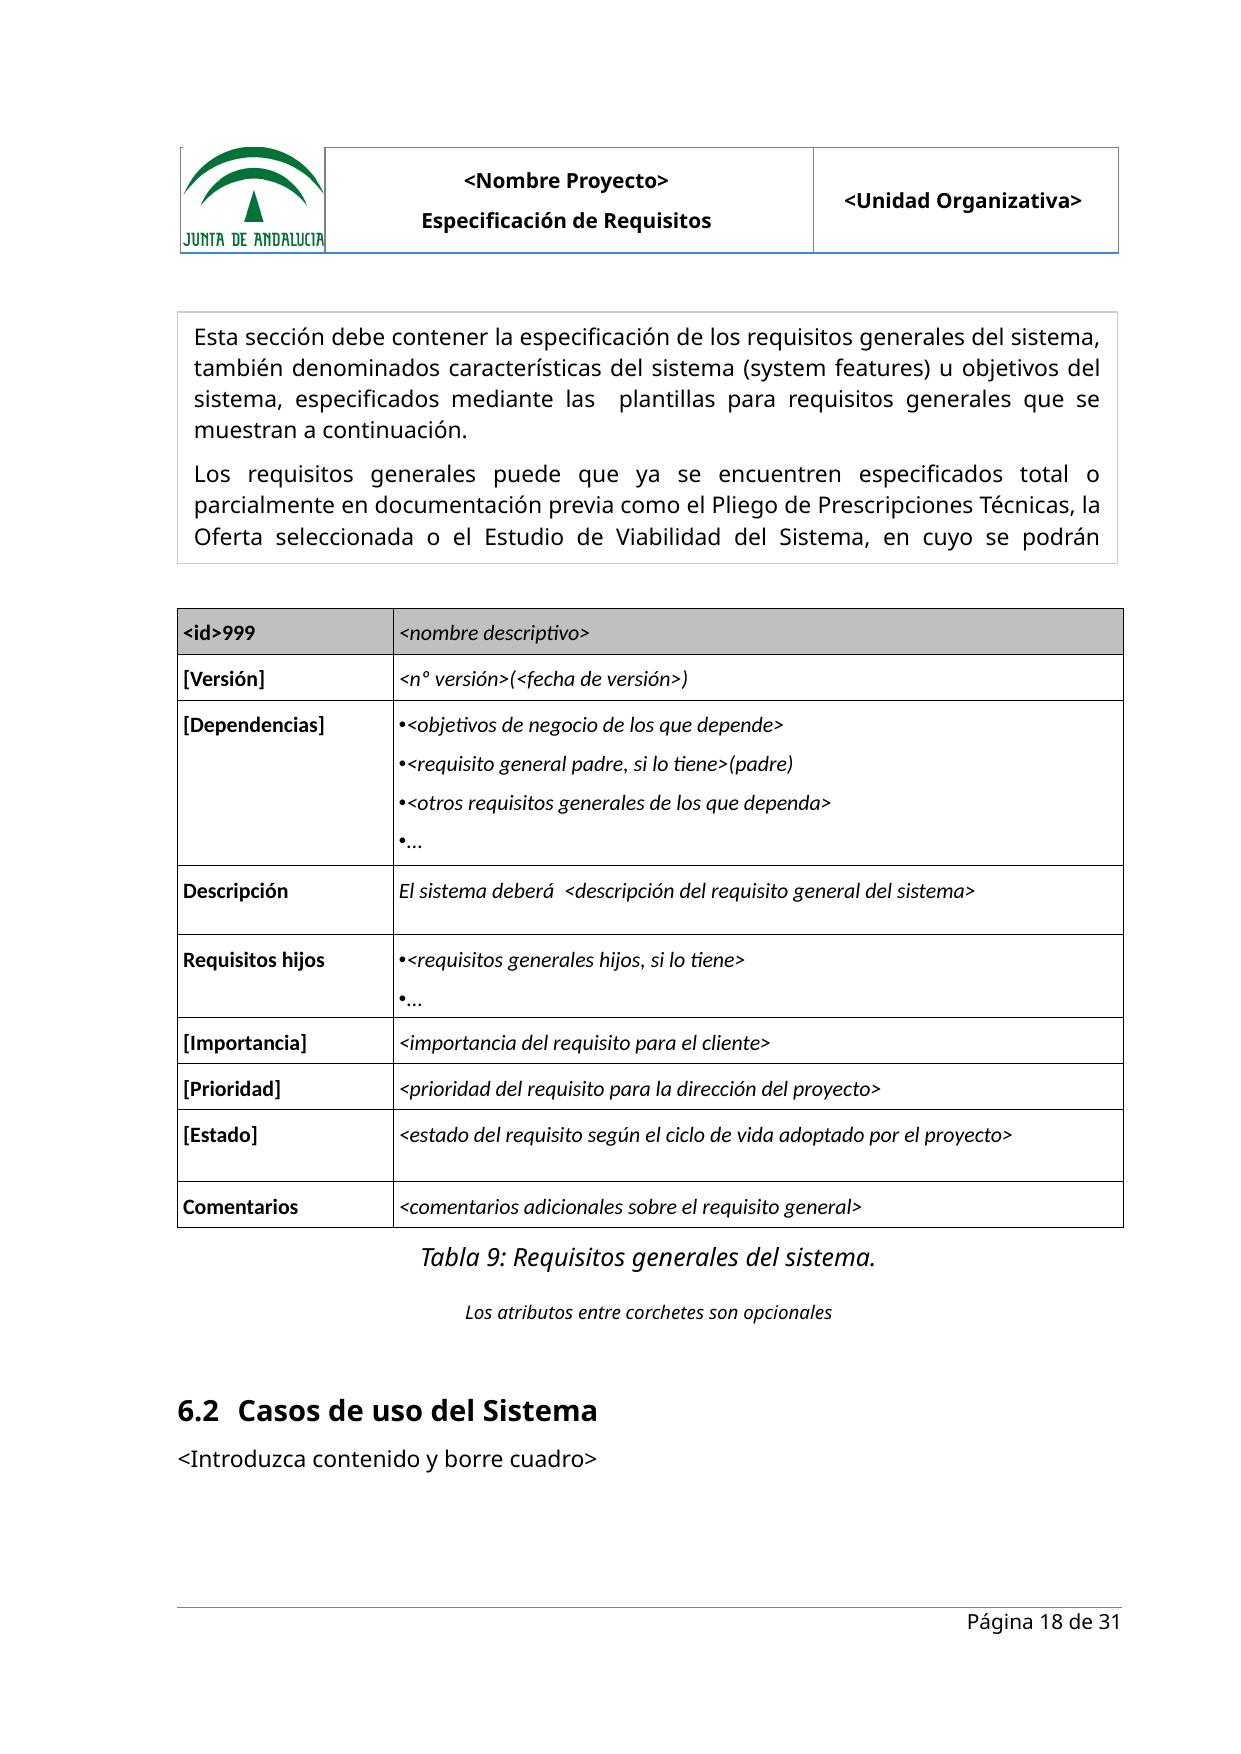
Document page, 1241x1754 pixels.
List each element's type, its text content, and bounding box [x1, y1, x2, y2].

table_cell [Prioridad] [178, 1064, 393, 1109]
text Los atributos entre corchetes son opcionales [177, 1299, 1122, 1324]
table_header <nombre descriptivo> [394, 609, 1123, 654]
table_cell [Dependencias] [178, 701, 393, 865]
table_cell <importancia del requisito para el cliente> [394, 1018, 1123, 1063]
table_cell <nº versión>(<fecha de versión>) [394, 655, 1123, 700]
table_cell [Importancia] [178, 1018, 393, 1063]
table_cell Requisitos hijos [178, 935, 393, 1017]
table_header <id>999 [178, 609, 393, 654]
table_cell El sistema deberá <descripción del requisito general del sistema> [394, 866, 1123, 934]
table_cell <prioridad del requisito para la dirección del proyecto> [394, 1064, 1123, 1109]
table_cell <comentarios adicionales sobre el requisito general> [394, 1182, 1123, 1227]
table_cell [Versión] [178, 655, 393, 700]
text <Introduzca contenido y borre cuadro> [177, 1443, 1122, 1474]
table_cell <objetivos de negocio de los que depende> <requisito general padre, si lo tiene>(padre) <otros requisitos generales de los que dependa> ... [394, 701, 1123, 865]
table_cell <estado del requisito según el ciclo de vida adoptado por el proyecto> [394, 1110, 1123, 1181]
table_cell <requisitos generales hijos, si lo tiene> ... [394, 935, 1123, 1017]
table_cell Comentarios [178, 1182, 393, 1227]
text Esta sección debe contener la especificación de los requisitos generales del sistema, también denominados características del sistema (system features) u objetivos del sistema, especificados mediante las plantillas para requisitos generales que se muestran a continuación. [194, 321, 1101, 446]
table_cell [Estado] [178, 1110, 393, 1181]
table_cell Descripción [178, 866, 393, 934]
picture [183, 147, 324, 246]
subtitle Casos de uso del Sistema [177, 1390, 1122, 1430]
text Los requisitos generales puede que ya se encuentren especificados total o parcialmente en documentación previa como el Pliego de Prescripciones Técnicas, la Oferta seleccionada o el Estudio de Viabilidad del Sistema, en cuyo se podrán reutilizar y se hará referencia a dichos documentos como fuente de los mismos. En el caso de que se considere necesario, los requisitos generales se podrán descomponer jerárquicamente para facilitar su comprensión. [194, 458, 1101, 555]
text Tabla 9: Requisitos generales del sistema. [177, 1240, 1122, 1274]
